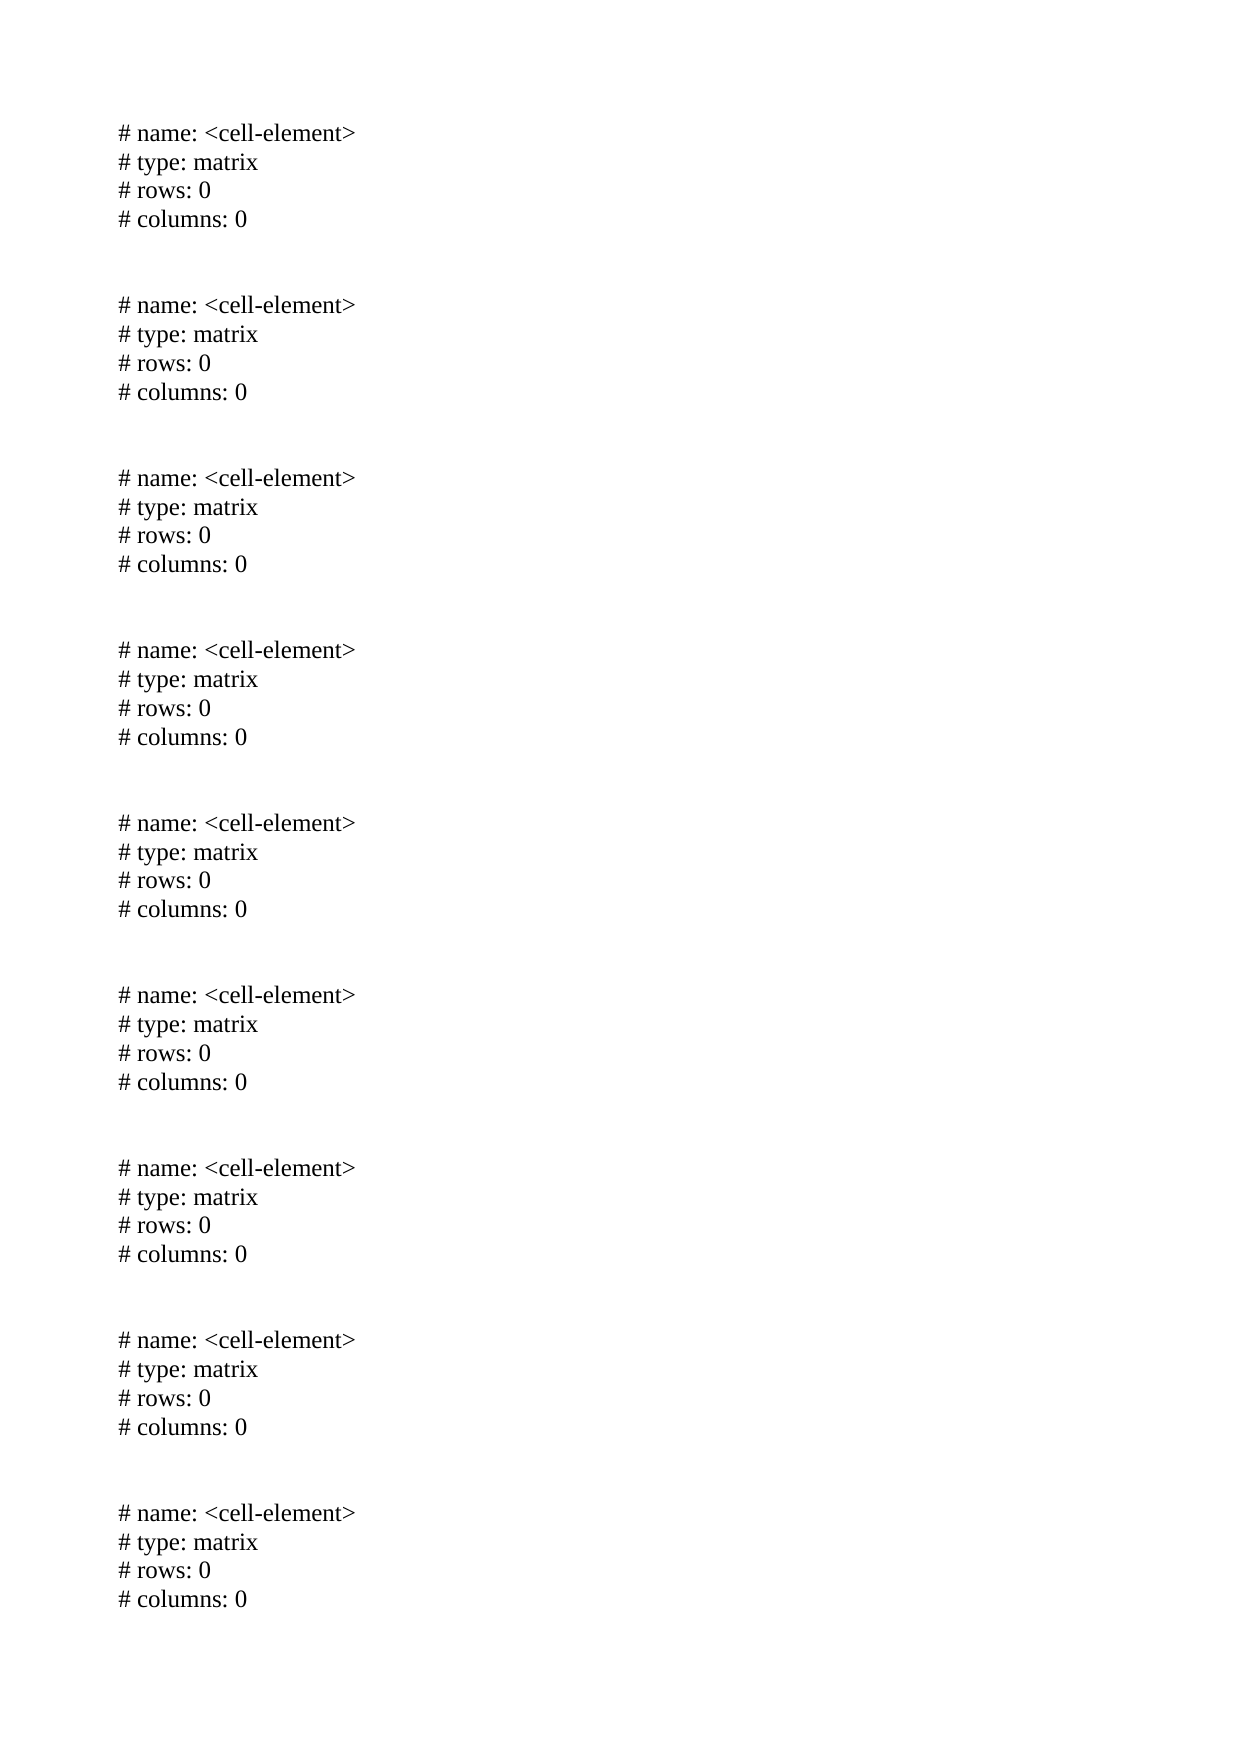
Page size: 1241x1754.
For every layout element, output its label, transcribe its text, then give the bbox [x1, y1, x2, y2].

text # rows: 0 [118, 1038, 1122, 1067]
text # columns: 0 [118, 722, 1122, 751]
text # name: <cell-element> [118, 808, 1122, 837]
text # name: <cell-element> [118, 636, 1122, 664]
text # type: matrix [118, 1354, 1122, 1383]
text # rows: 0 [118, 1556, 1122, 1584]
text # type: matrix [118, 319, 1122, 348]
text # rows: 0 [118, 693, 1122, 722]
text # rows: 0 [118, 348, 1122, 377]
text # name: <cell-element> [118, 1498, 1122, 1527]
text # columns: 0 [118, 549, 1122, 578]
text # columns: 0 [118, 894, 1122, 923]
text # name: <cell-element> [118, 1153, 1122, 1182]
text # columns: 0 [118, 1239, 1122, 1268]
text # columns: 0 [118, 1584, 1122, 1613]
text # columns: 0 [118, 204, 1122, 233]
text # type: matrix [118, 664, 1122, 693]
text # name: <cell-element> [118, 291, 1122, 319]
text # type: matrix [118, 1182, 1122, 1211]
text # type: matrix [118, 1009, 1122, 1038]
text # name: <cell-element> [118, 1326, 1122, 1354]
text # rows: 0 [118, 866, 1122, 894]
text # columns: 0 [118, 1067, 1122, 1096]
text # rows: 0 [118, 176, 1122, 204]
text # columns: 0 [118, 377, 1122, 406]
text # rows: 0 [118, 1211, 1122, 1239]
text # rows: 0 [118, 1383, 1122, 1412]
text # name: <cell-element> [118, 118, 1122, 147]
text # name: <cell-element> [118, 463, 1122, 492]
text # type: matrix [118, 837, 1122, 866]
text # type: matrix [118, 1527, 1122, 1556]
text # rows: 0 [118, 521, 1122, 549]
text # columns: 0 [118, 1412, 1122, 1441]
text # name: <cell-element> [118, 981, 1122, 1009]
text # type: matrix [118, 147, 1122, 176]
text # type: matrix [118, 492, 1122, 521]
